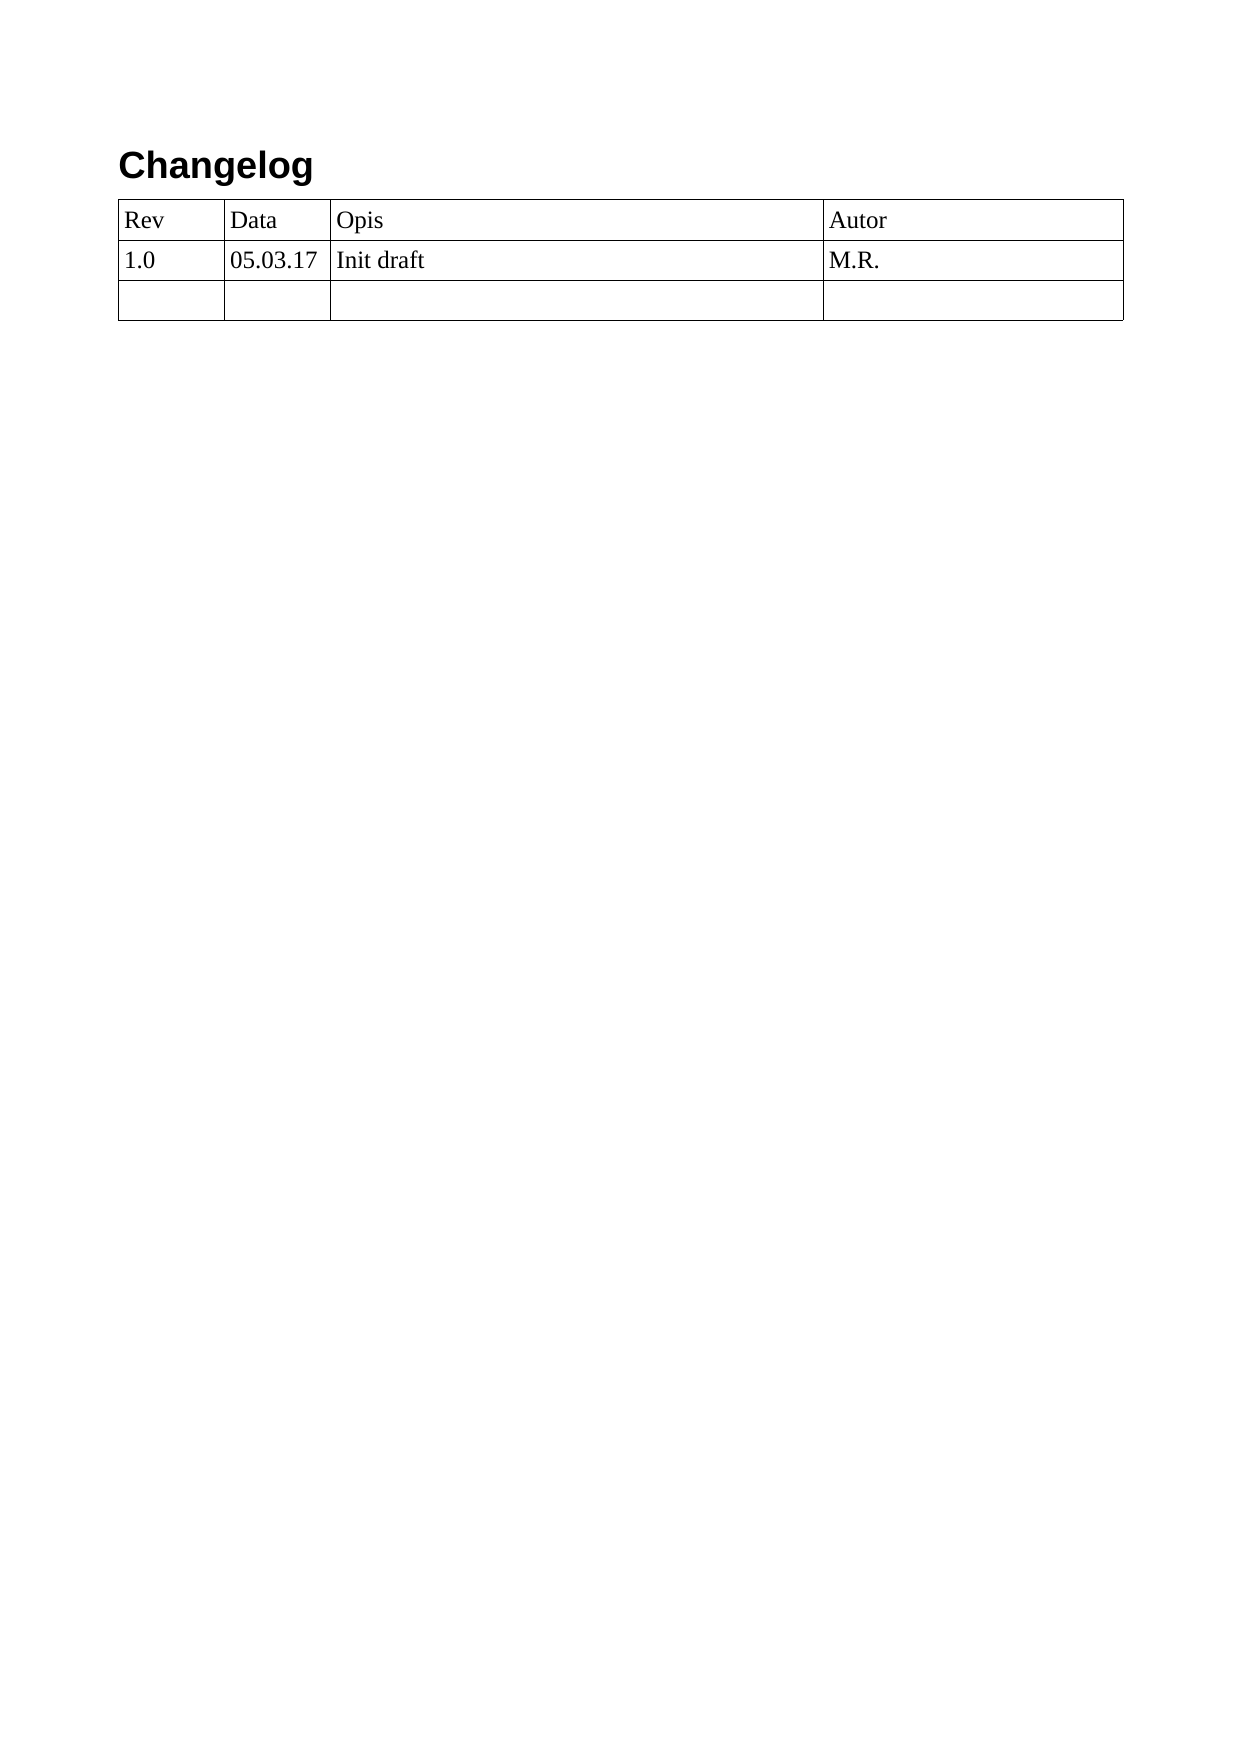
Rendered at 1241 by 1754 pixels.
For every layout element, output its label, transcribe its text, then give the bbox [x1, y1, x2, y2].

table_cell [119, 281, 224, 320]
subtitle Changelog [118, 143, 1122, 187]
table_header Opis [331, 200, 823, 239]
table_header Autor [824, 200, 1123, 239]
table_cell [824, 281, 1123, 320]
table_header Rev [119, 200, 224, 239]
table_cell Init draft [331, 241, 823, 280]
table_header Data [225, 200, 330, 239]
table_cell 1.0 [119, 241, 224, 280]
table_cell 05.03.17 [225, 241, 330, 280]
table_cell [331, 281, 823, 320]
table_cell [225, 281, 330, 320]
table_cell M.R. [824, 241, 1123, 280]
